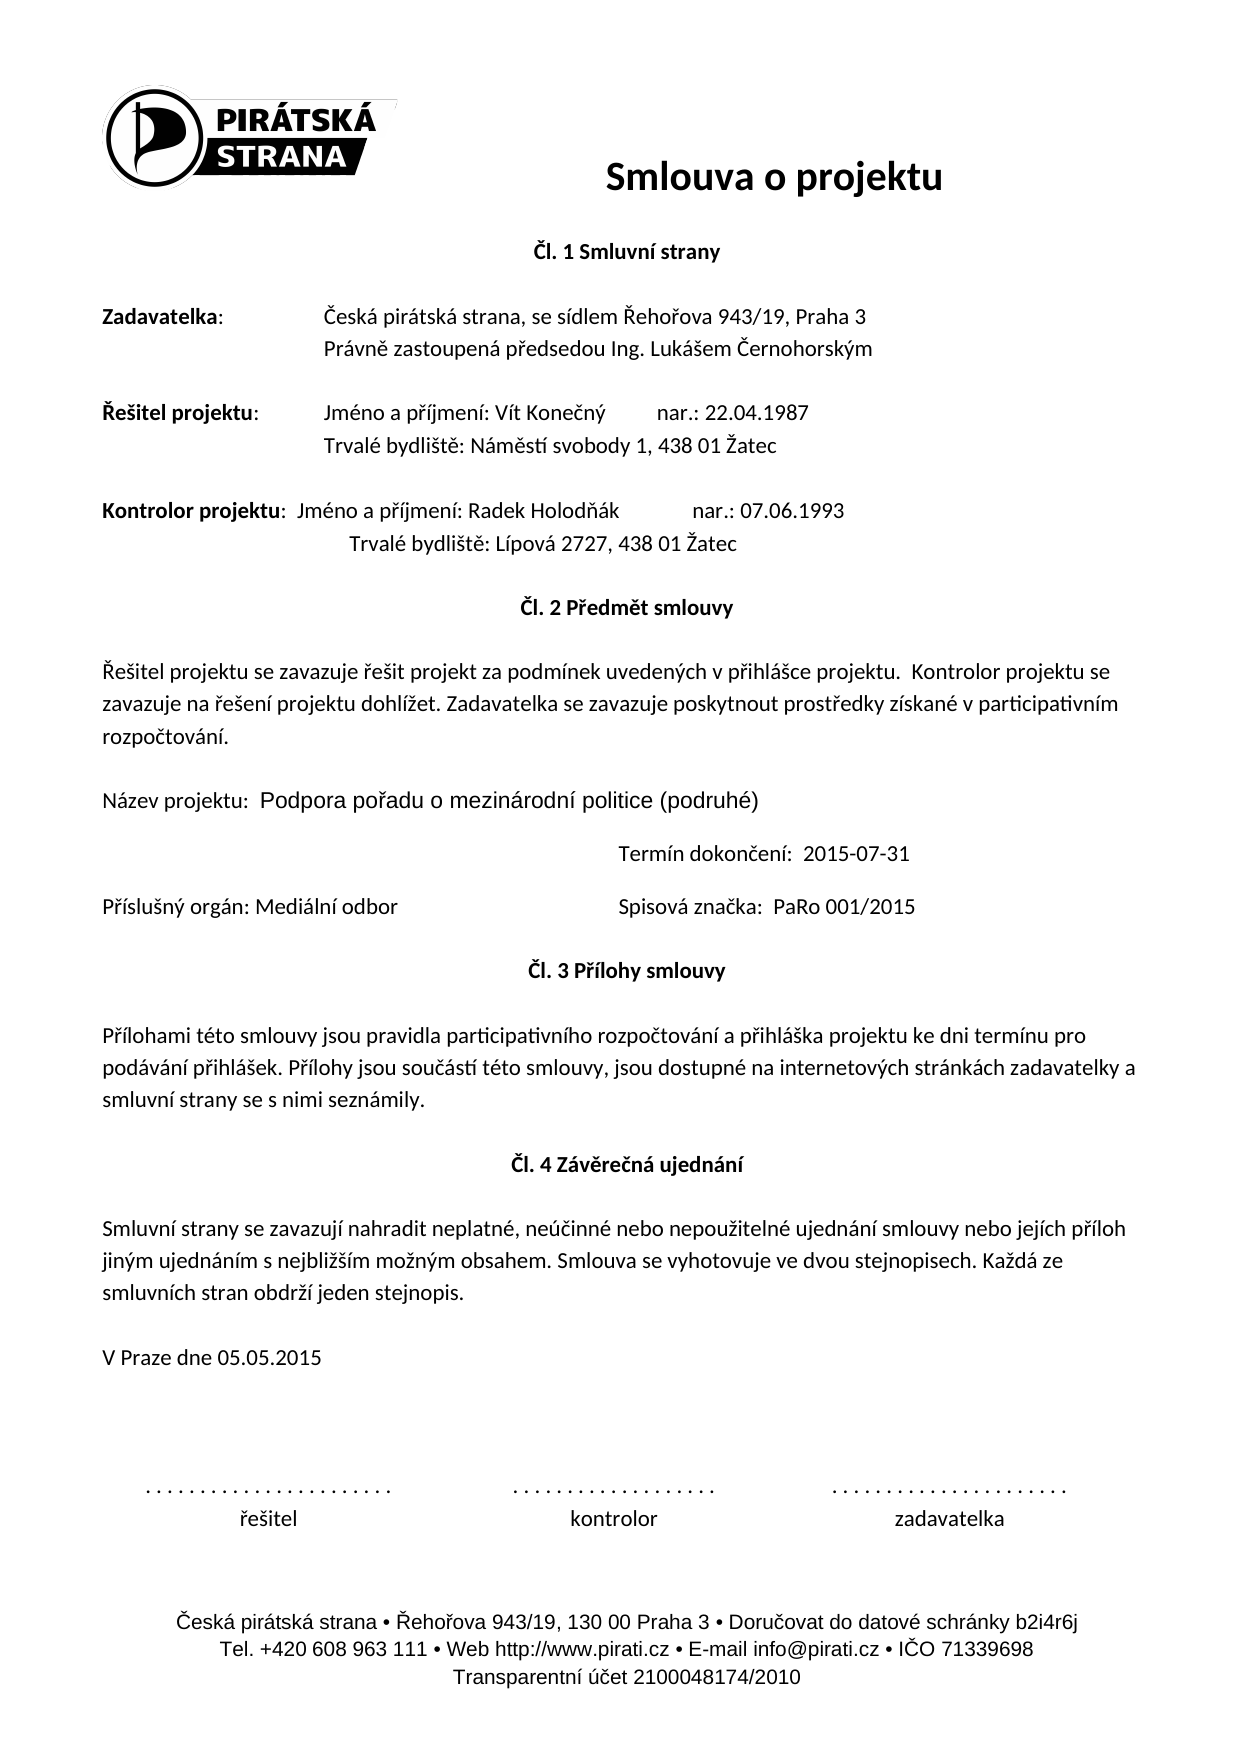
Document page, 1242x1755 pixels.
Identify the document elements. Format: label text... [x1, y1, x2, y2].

text Čl. 2 Předmět smlouvy [102, 593, 1152, 621]
picture [102, 85, 398, 191]
text Smlouva o projektu [102, 150, 1152, 201]
text Smluvní strany se zavazují nahradit neplatné, neúčinné nebo nepoužitelné ujednání smlouvy nebo jejích příloh jiným ujednáním s nejbližším možným obsahem. Smlouva se vyhotovuje ve dvou stejnopisech. Každá ze smluvních stran obdrží jeden stejnopis. [102, 1214, 1152, 1306]
text řešitel [102, 1504, 435, 1532]
text . . . . . . . . . . . . . . . . . . . . . . . [102, 1472, 435, 1499]
text . . . . . . . . . . . . . . . . . . . . . . zadavatelka [793, 1472, 1106, 1532]
text Právně zastoupená předsedou Ing. Lukášem Černohorským [324, 334, 1152, 362]
text Kontrolor projektu: Jméno a příjmení: Radek Holodňák nar.: 07.06.1993 [102, 496, 1152, 524]
text Trvalé bydliště: Náměstí svobody 1, 438 01 Žatec [102, 431, 1151, 492]
text Název projektu: Podpora pořadu o mezinárodní politice (podruhé) [102, 786, 1152, 814]
text Řešitel projektu: Jméno a příjmení: Vít Konečný nar.: 22.04.1987 [102, 398, 1151, 426]
text Zadavatelka: Česká pirátská strana, se sídlem Řehořova 943/19, Praha 3 [102, 302, 1152, 330]
text Řešitel projektu se zavazuje řešit projekt za podmínek uvedených v přihlášce projektu. Kontrolor projektu se zavazuje na řešení projektu dohlížet. Zadavatelka se zavazuje poskytnout prostředky získané v participativním rozpočtování. [102, 657, 1152, 750]
text Termín dokončení: 2015-07-31 [102, 839, 1152, 867]
text V Praze dne 05.05.2015 [102, 1343, 1152, 1371]
text Přílohami této smlouvy jsou pravidla participativního rozpočtování a přihláška projektu ke dni termínu pro podávání přihlášek. Přílohy jsou součástí této smlouvy, jsou dostupné na internetových stránkách zadavatelky a smluvní strany se s nimi seznámily. [102, 1021, 1152, 1113]
text Čl. 1 Smluvní strany [102, 237, 1152, 265]
text Čl. 4 Závěrečná ujednání [102, 1150, 1152, 1178]
text Příslušný orgán: Mediální odbor Spisová značka: PaRo 001/2015 [102, 892, 1152, 920]
text Trvalé bydliště: Lípová 2727, 438 01 Žatec [102, 529, 1152, 557]
text Čl. 3 Přílohy smlouvy [102, 957, 1152, 984]
text . . . . . . . . . . . . . . . . . . . kontrolor [476, 1472, 752, 1532]
